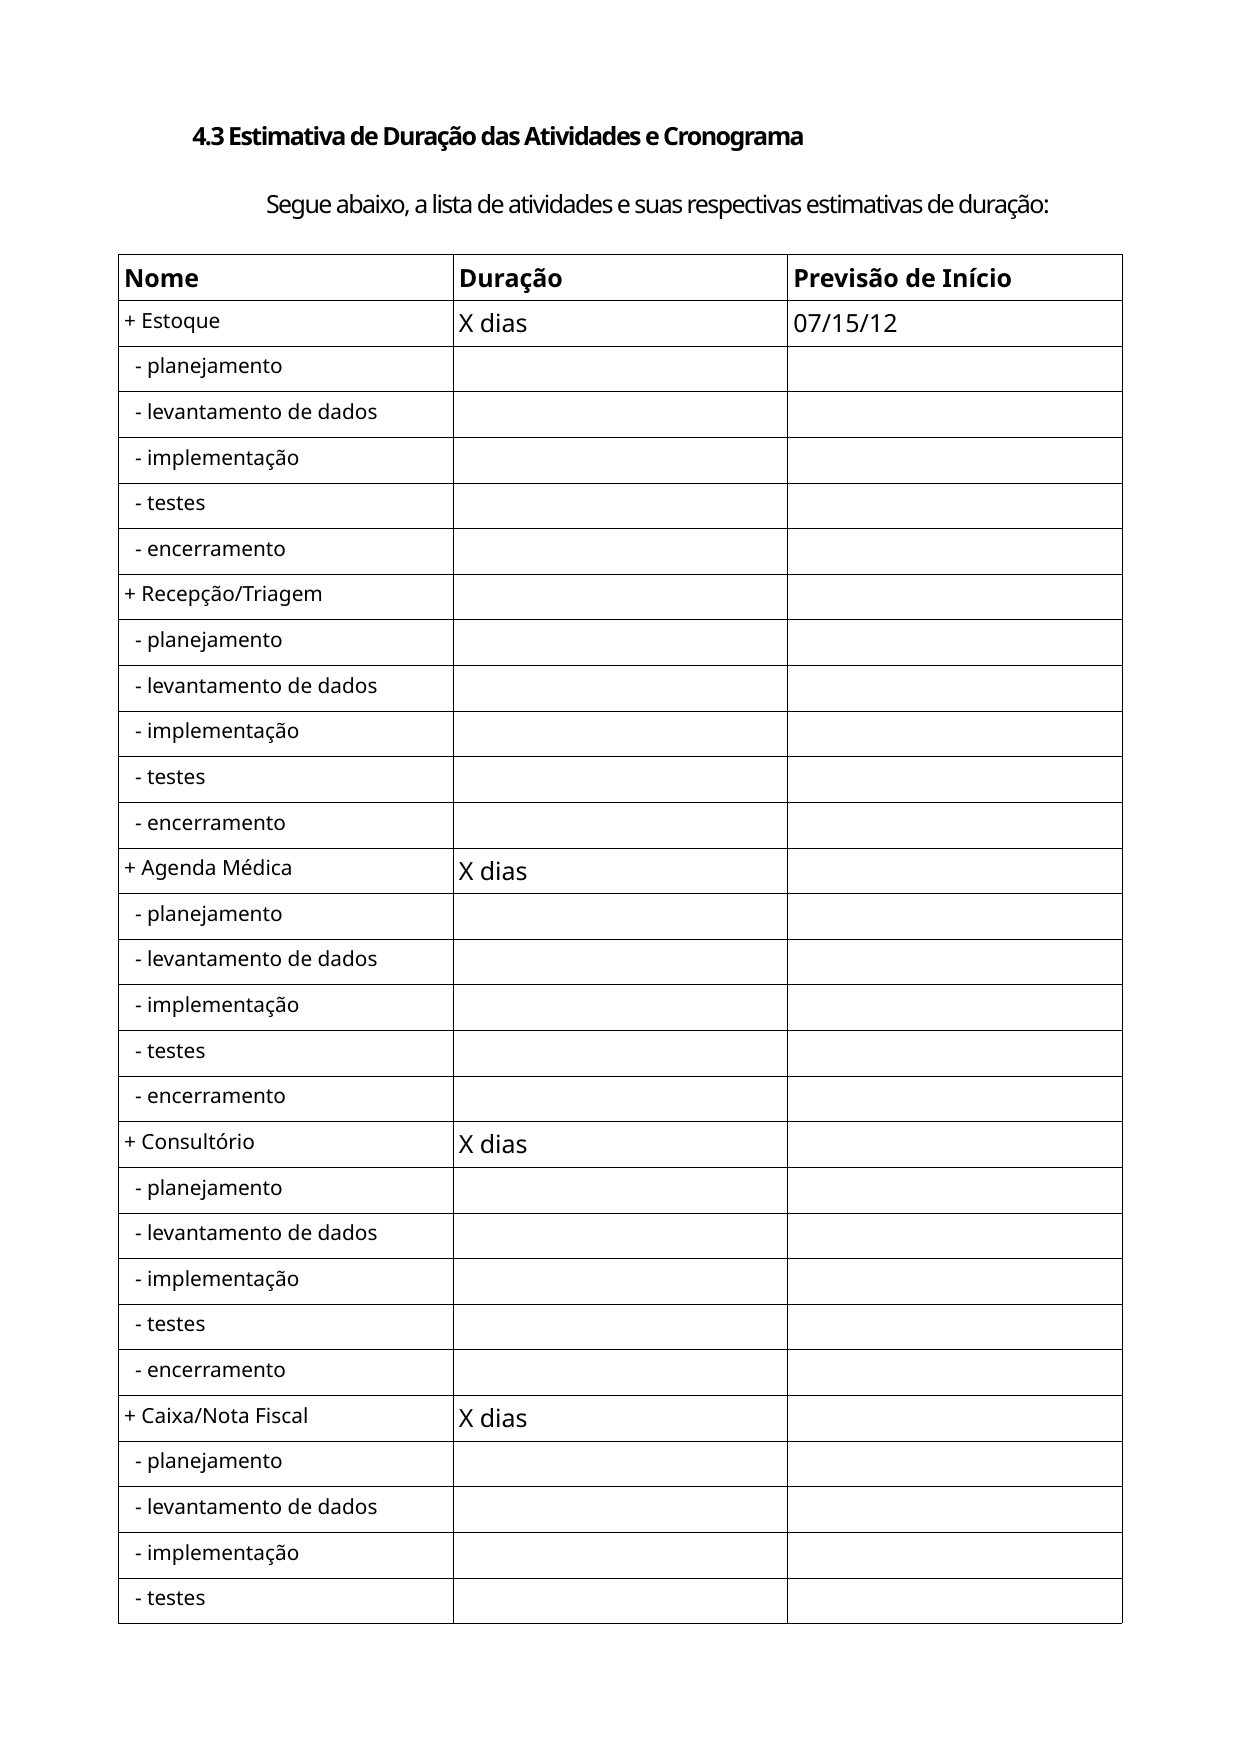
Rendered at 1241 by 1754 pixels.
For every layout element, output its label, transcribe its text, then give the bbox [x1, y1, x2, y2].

table_cell [454, 1533, 787, 1577]
table_cell [788, 1487, 1122, 1532]
table_cell - testes [119, 484, 453, 528]
table_cell + Consultório [119, 1122, 453, 1167]
table_header Previsão de Início [788, 255, 1122, 300]
table_cell [788, 1579, 1122, 1623]
table_cell [454, 894, 787, 939]
table_header Duração [454, 255, 787, 300]
table_cell [454, 985, 787, 1030]
table_cell - encerramento [119, 1077, 453, 1121]
table_cell - implementação [119, 1259, 453, 1304]
table_cell + Recepção/Triagem [119, 575, 453, 619]
table_cell [454, 1487, 787, 1532]
table_cell [788, 1168, 1122, 1212]
table_cell [454, 347, 787, 391]
table_cell - encerramento [119, 1350, 453, 1395]
table_cell - encerramento [119, 529, 453, 574]
table_cell [788, 620, 1122, 665]
table_cell [454, 484, 787, 528]
table_cell + Caixa/Nota Fiscal [119, 1396, 453, 1441]
table_cell - testes [119, 1031, 453, 1076]
table_cell - planejamento [119, 620, 453, 665]
table_cell - levantamento de dados [119, 940, 453, 984]
table_cell [454, 575, 787, 619]
table_cell [788, 484, 1122, 528]
table_cell [788, 1259, 1122, 1304]
table_cell [454, 1350, 787, 1395]
table_cell [788, 1305, 1122, 1349]
table_cell [454, 438, 787, 482]
table_cell [454, 712, 787, 756]
table_cell [788, 438, 1122, 482]
table_cell [788, 985, 1122, 1030]
table_cell [788, 347, 1122, 391]
table_cell [454, 1077, 787, 1121]
table_cell [454, 620, 787, 665]
table_cell [454, 529, 787, 574]
table_cell [788, 1214, 1122, 1258]
table_cell X dias [454, 1396, 787, 1441]
table_cell [454, 1031, 787, 1076]
table_cell - implementação [119, 985, 453, 1030]
table_cell X dias [454, 301, 787, 346]
table_cell [454, 803, 787, 847]
table_cell - implementação [119, 712, 453, 756]
table_cell [454, 940, 787, 984]
table_cell - testes [119, 757, 453, 802]
table_cell [788, 940, 1122, 984]
table_cell [454, 666, 787, 711]
table_cell X dias [454, 849, 787, 893]
table_cell [788, 757, 1122, 802]
table_cell - planejamento [119, 1168, 453, 1212]
table_cell X dias [454, 1122, 787, 1167]
table_cell [788, 1031, 1122, 1076]
table_cell [788, 1396, 1122, 1441]
table_cell - levantamento de dados [119, 666, 453, 711]
table_cell [454, 392, 787, 437]
table_cell [788, 1350, 1122, 1395]
table_cell - levantamento de dados [119, 1487, 453, 1532]
table_cell [788, 666, 1122, 711]
table_cell 15/07/12 [788, 301, 1122, 346]
table_cell - planejamento [119, 894, 453, 939]
table_cell - levantamento de dados [119, 392, 453, 437]
table_cell [788, 1533, 1122, 1577]
table_header Nome [119, 255, 453, 300]
table_cell - encerramento [119, 803, 453, 847]
table_cell - levantamento de dados [119, 1214, 453, 1258]
table_cell [788, 529, 1122, 574]
table_cell [788, 712, 1122, 756]
table_cell - implementação [119, 1533, 453, 1577]
table_cell - planejamento [119, 347, 453, 391]
table_cell [454, 1579, 787, 1623]
table_cell [454, 757, 787, 802]
table_cell [788, 803, 1122, 847]
table_cell [454, 1305, 787, 1349]
table_cell [788, 392, 1122, 437]
table_cell [788, 1077, 1122, 1121]
table_cell [454, 1442, 787, 1486]
text 4.3 Estimativa de Duração das Atividades e Cronograma [118, 118, 1122, 152]
table_cell [788, 1122, 1122, 1167]
table_cell + Agenda Médica [119, 849, 453, 893]
table_cell - testes [119, 1305, 453, 1349]
table_cell [788, 575, 1122, 619]
table_cell [454, 1214, 787, 1258]
table_cell [454, 1168, 787, 1212]
table_cell - implementação [119, 438, 453, 482]
table_cell [788, 894, 1122, 939]
table_cell + Estoque [119, 301, 453, 346]
table_cell - planejamento [119, 1442, 453, 1486]
table_cell - testes [119, 1579, 453, 1623]
table_cell [788, 849, 1122, 893]
text Segue abaixo, a lista de atividades e suas respectivas estimativas de duração: [118, 186, 1122, 220]
table_cell [788, 1442, 1122, 1486]
table_cell [454, 1259, 787, 1304]
